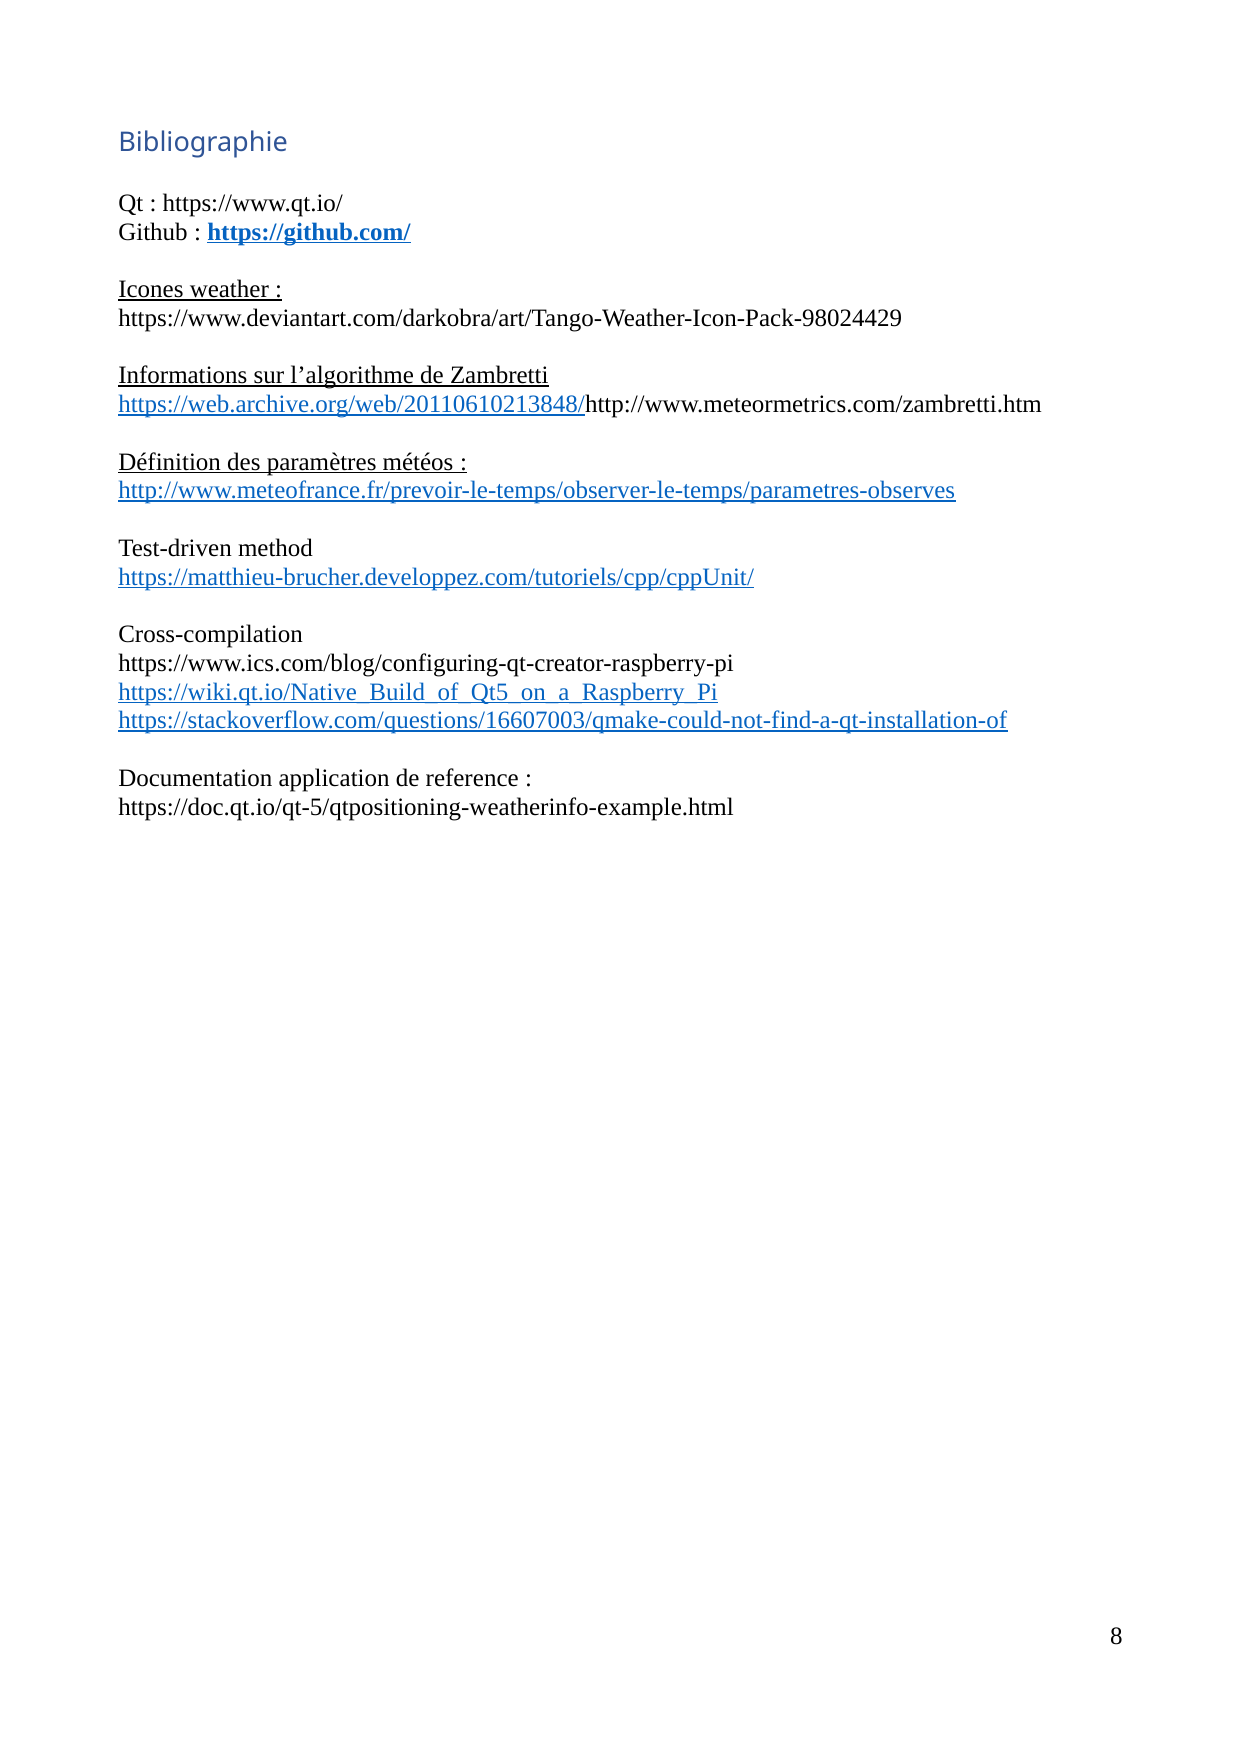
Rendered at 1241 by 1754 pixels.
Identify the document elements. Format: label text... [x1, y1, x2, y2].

text https://www.ics.com/blog/configuring-qt-creator-raspberry-pi [118, 648, 1122, 677]
text Documentation application de reference : [118, 763, 1122, 792]
text https://matthieu-brucher.developpez.com/tutoriels/cpp/cppUnit/ [118, 562, 1122, 590]
text Github : https://github.com/ [118, 217, 1122, 245]
text Définition des paramètres météos : [118, 447, 1122, 475]
text http://www.meteofrance.fr/prevoir-le-temps/observer-le-temps/parametres-observes [118, 475, 1122, 504]
text Icones weather : [118, 274, 1122, 303]
subtitle Bibliographie [118, 122, 1122, 159]
text Qt : https://www.qt.io/ [118, 188, 1122, 217]
text Informations sur l’algorithme de Zambretti [118, 360, 1122, 389]
text https://wiki.qt.io/Native_Build_of_Qt5_on_a_Raspberry_Pi [118, 677, 1122, 705]
text https://doc.qt.io/qt-5/qtpositioning-weatherinfo-example.html [118, 792, 1122, 820]
text https://web.archive.org/web/20110610213848/http://www.meteormetrics.com/zambretti.htm [118, 389, 1122, 418]
text Test-driven method [118, 533, 1122, 562]
text https://www.deviantart.com/darkobra/art/Tango-Weather-Icon-Pack-98024429 [118, 303, 1122, 332]
text https://stackoverflow.com/questions/16607003/qmake-could-not-find-a-qt-installation-of [118, 705, 1122, 734]
text Cross-compilation [118, 619, 1122, 648]
